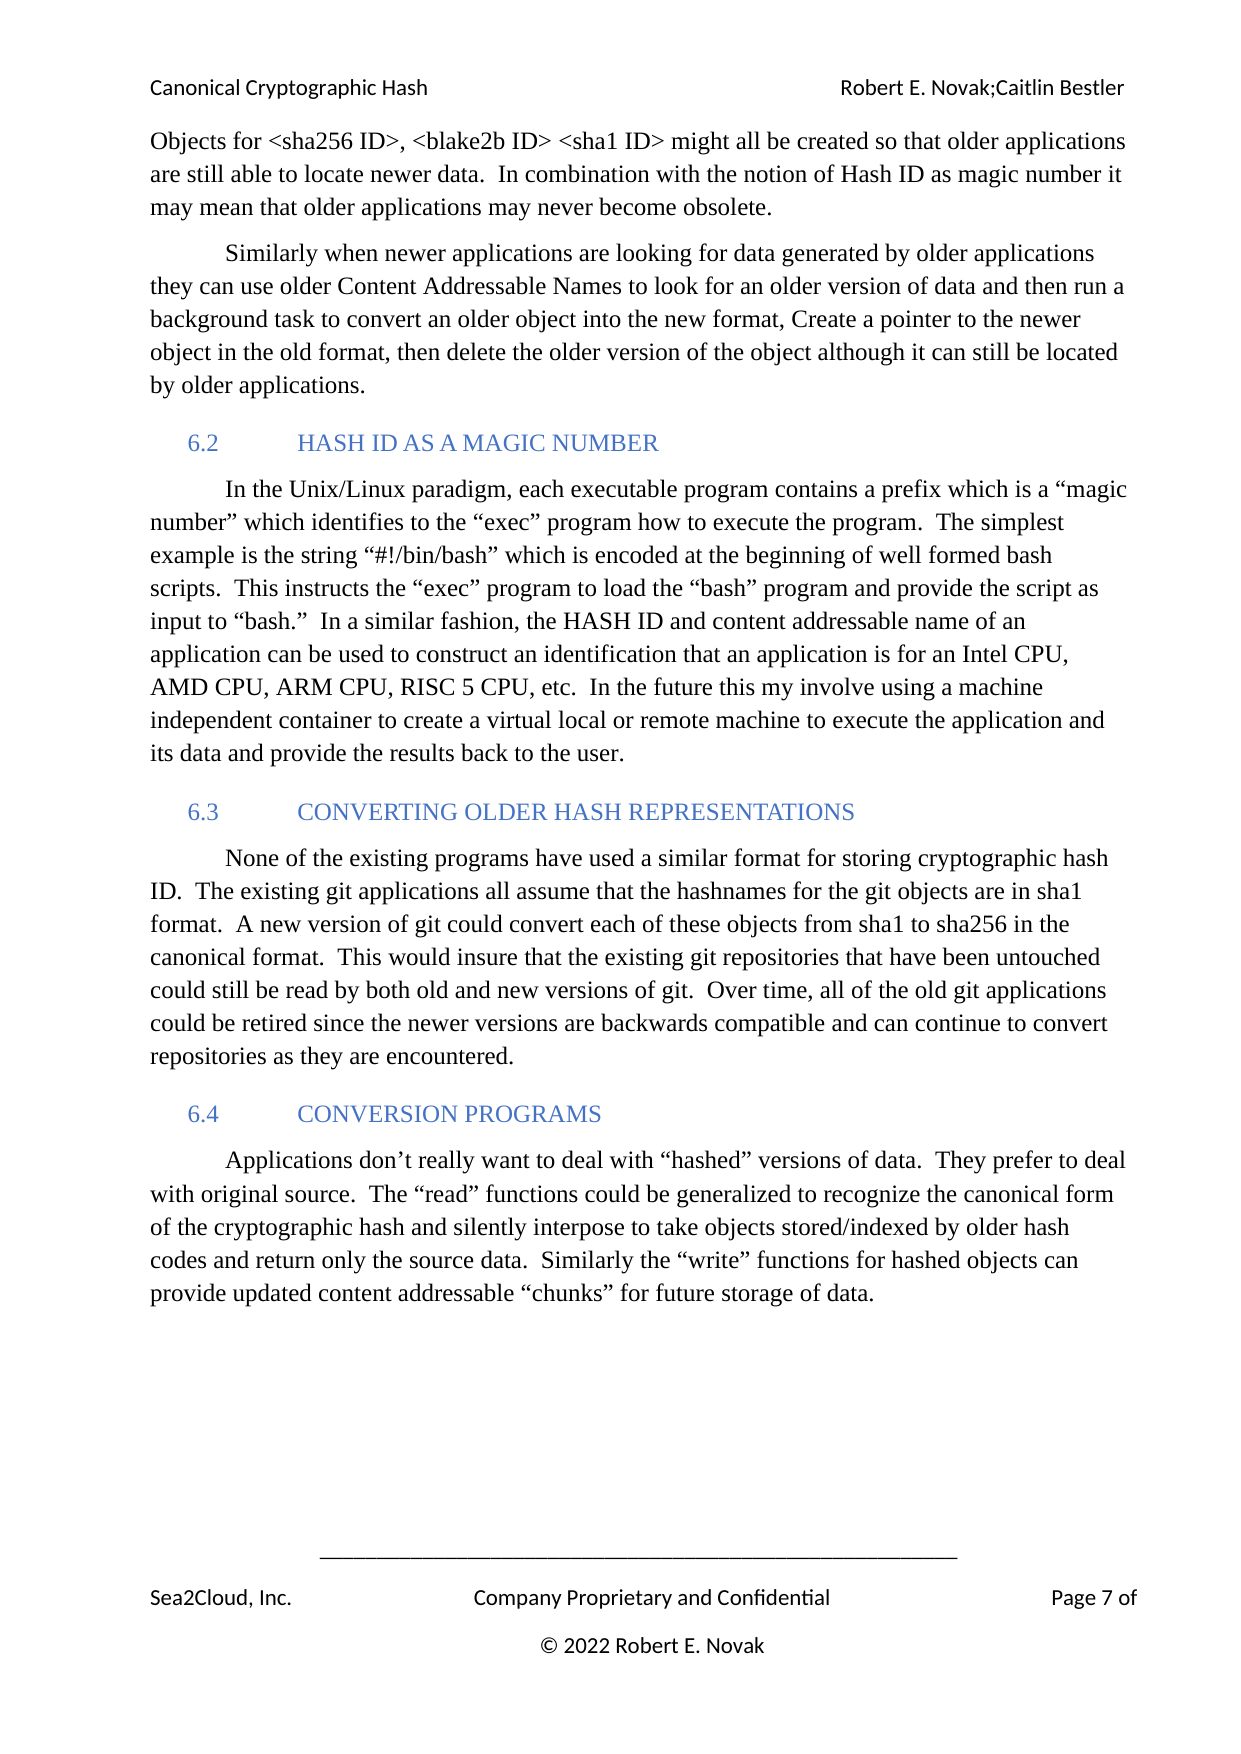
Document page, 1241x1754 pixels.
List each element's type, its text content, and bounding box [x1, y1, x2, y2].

text Objects for <sha256 ID>, <blake2b ID> <sha1 ID> might all be created so that older applications are still able to locate newer data. In combination with the notion of Hash ID as magic number it may mean that older applications may never become obsolete. [150, 126, 1128, 221]
subtitle HASH ID as a magic number [187, 428, 1128, 457]
text In the Unix/Linux paradigm, each executable program contains a prefix which is a “magic number” which identifies to the “exec” program how to execute the program. The simplest example is the string “#!/bin/bash” which is encoded at the beginning of well formed bash scripts. This instructs the “exec” program to load the “bash” program and provide the script as input to “bash.” In a similar fashion, the HASH ID and content addressable name of an application can be used to construct an identification that an application is for an Intel CPU, AMD CPU, ARM CPU, RISC 5 CPU, etc. In the future this my involve using a machine independent container to create a virtual local or remote machine to execute the application and its data and provide the results back to the user. [150, 474, 1128, 767]
text Applications don’t really want to deal with “hashed” versions of data. They prefer to deal with original source. The “read” functions could be generalized to recognize the canonical form of the cryptographic hash and silently interpose to take objects stored/indexed by older hash codes and return only the source data. Similarly the “write” functions for hashed objects can provide updated content addressable “chunks” for future storage of data. [150, 1146, 1128, 1306]
subtitle Converting older hash representations [187, 797, 1128, 825]
text None of the existing programs have used a similar format for storing cryptographic hash ID. The existing git applications all assume that the hashnames for the git objects are in sha1 format. A new version of git could convert each of these objects from sha1 to sha256 in the canonical format. This would insure that the existing git repositories that have been untouched could still be read by both old and new versions of git. Over time, all of the old git applications could be retired since the newer versions are backwards compatible and can continue to convert repositories as they are encountered. [150, 843, 1128, 1070]
subtitle Conversion programs [187, 1099, 1128, 1128]
text Similarly when newer applications are looking for data generated by older applications they can use older Content Addressable Names to look for an older version of data and then run a background task to convert an older object into the new format, Create a pointer to the newer object in the old format, then delete the older version of the object although it can still be located by older applications. [150, 238, 1128, 399]
